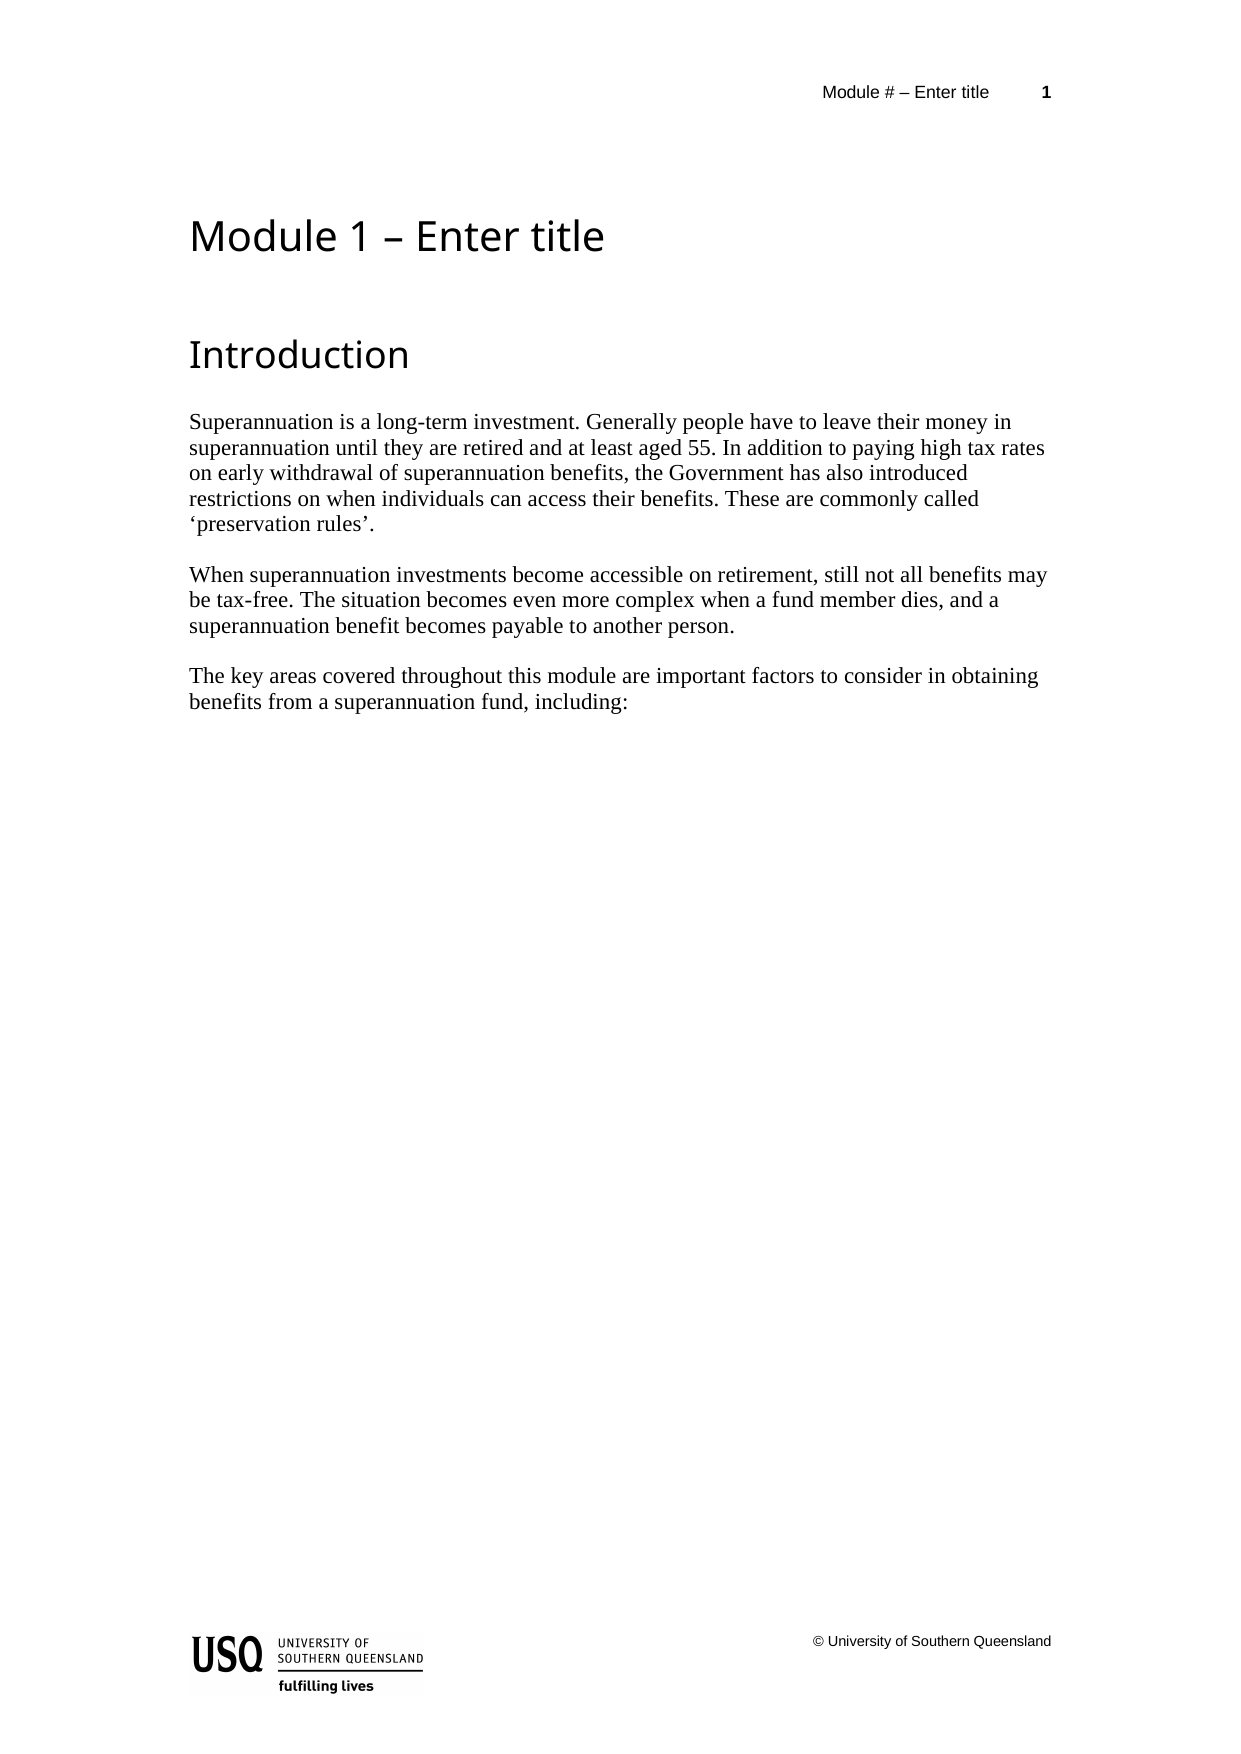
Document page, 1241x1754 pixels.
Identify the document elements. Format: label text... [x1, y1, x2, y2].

text Superannuation is a long-term investment. Generally people have to leave their money in superannuation until they are retired and at least aged 55. In addition to paying high tax rates on early withdrawal of superannuation benefits, the Government has also introduced restrictions on when individuals can access their benefits. These are commonly called ‘preservation rules’. [189, 409, 1051, 537]
text When superannuation investments become accessible on retirement, still not all benefits may be tax-free. The situation becomes even more complex when a fund member dies, and a superannuation benefit becomes payable to another person. [189, 562, 1051, 638]
title Enter title [189, 207, 1051, 264]
text The key areas covered throughout this module are important factors to consider in obtaining benefits from a superannuation fund, including: [189, 663, 1051, 714]
picture [188, 1632, 426, 1697]
text Introduction [189, 329, 1051, 380]
